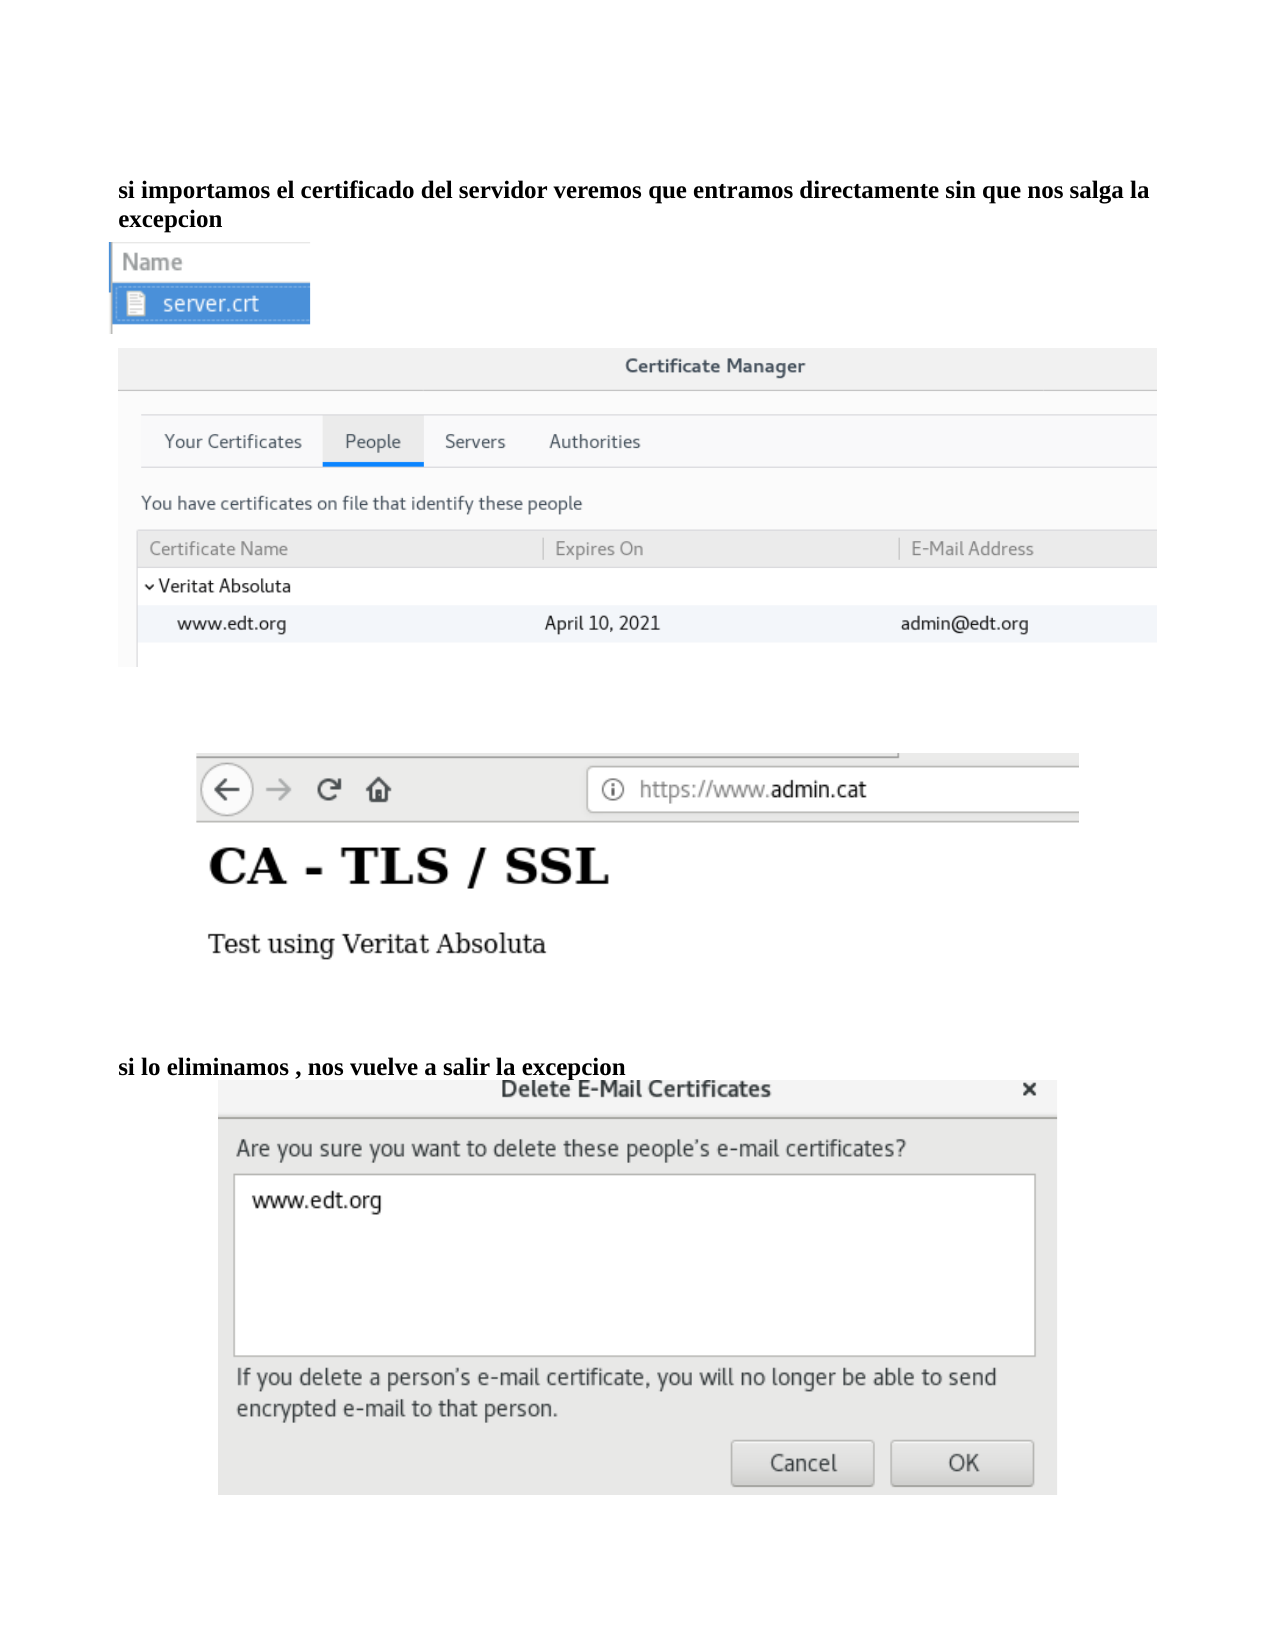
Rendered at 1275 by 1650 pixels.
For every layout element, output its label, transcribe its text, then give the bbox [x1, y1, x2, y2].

picture [108, 242, 311, 334]
picture [218, 1080, 1058, 1495]
text si lo eliminamos , nos vuelve a salir la excepcion [118, 1052, 1157, 1081]
text si importamos el certificado del servidor veremos que entramos directamente sin que nos salga la excepcion [118, 176, 1157, 233]
picture [118, 348, 1157, 667]
picture [196, 753, 1079, 1024]
